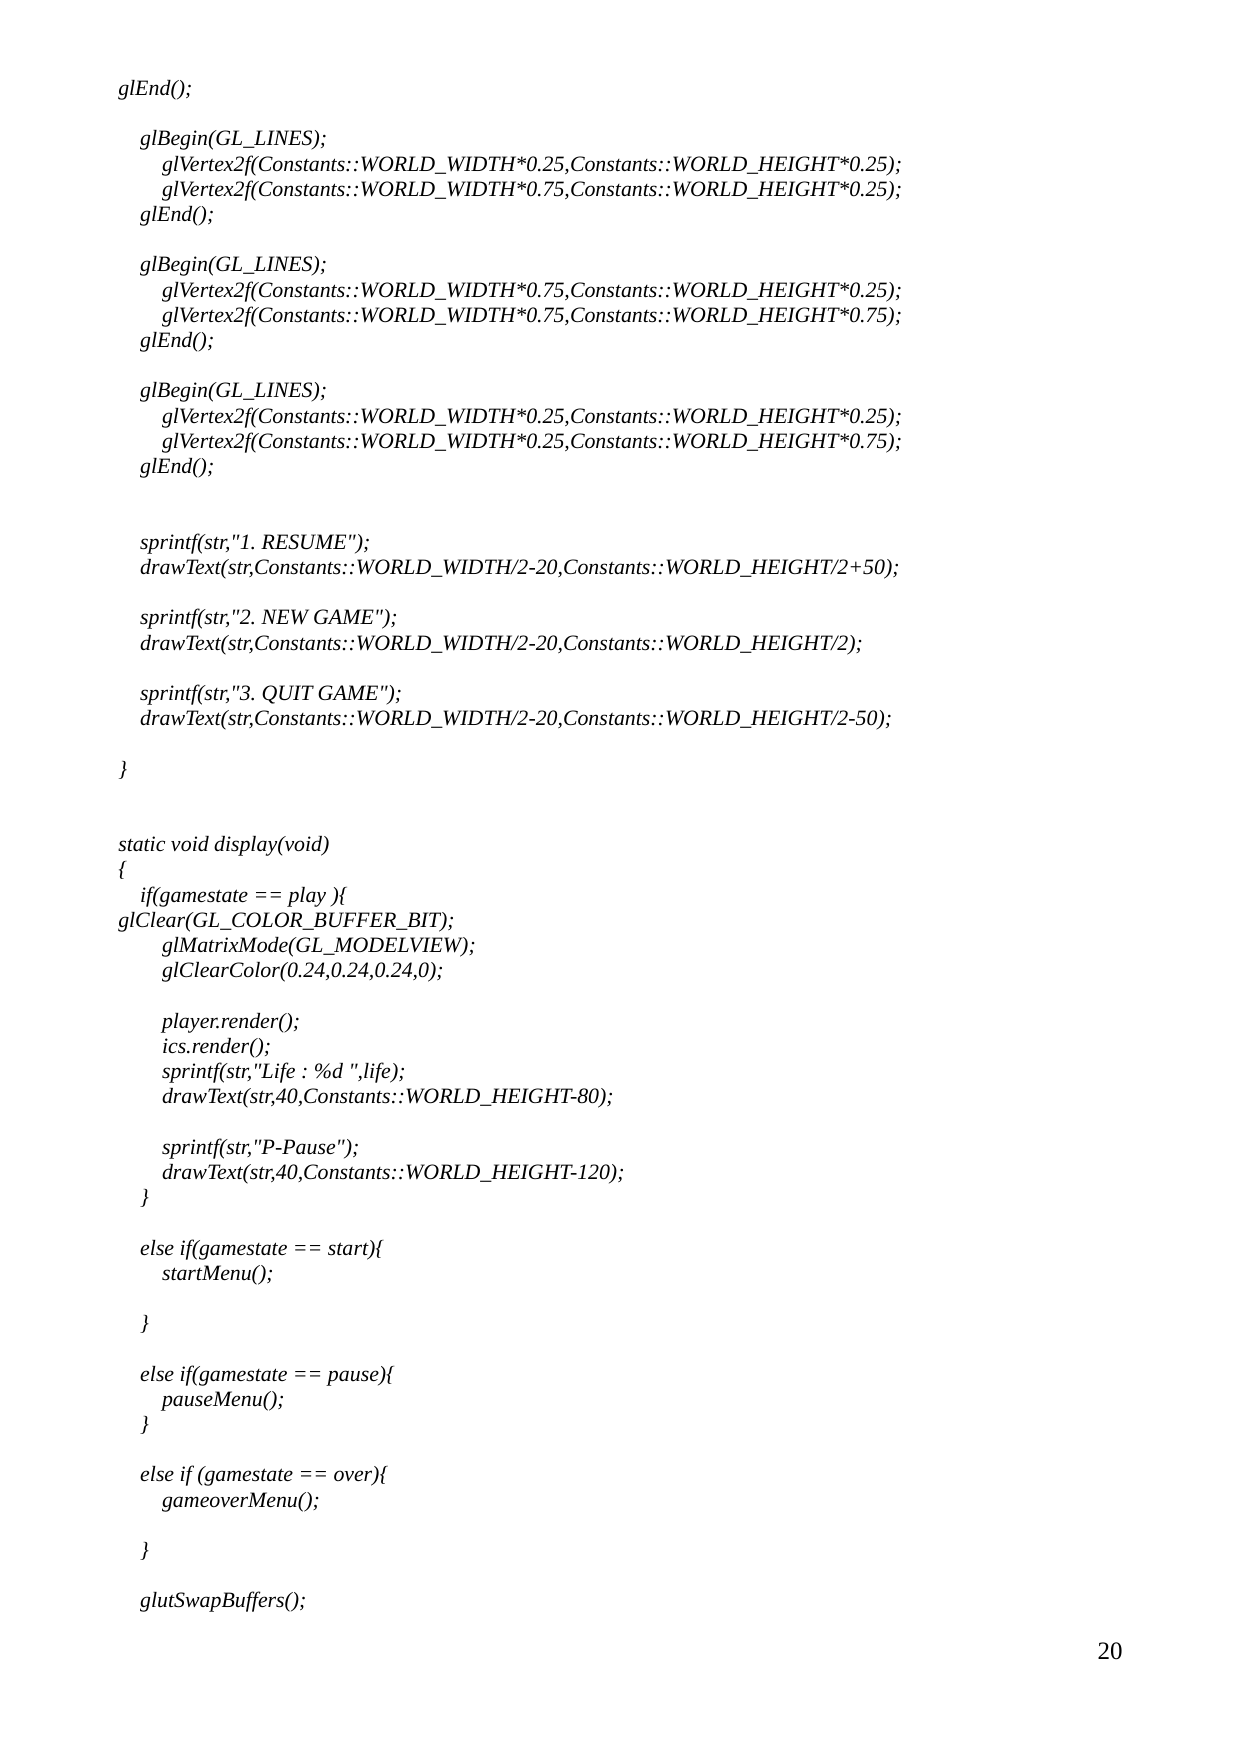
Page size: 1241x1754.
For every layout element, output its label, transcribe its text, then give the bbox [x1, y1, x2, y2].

text glutSwapBuffers(); [118, 1587, 1122, 1613]
text glVertex2f(Constants::WORLD_WIDTH*0.75,Constants::WORLD_HEIGHT*0.75); [118, 302, 1122, 327]
text else if(gamestate == start){ [118, 1234, 1122, 1260]
text drawText(str,Constants::WORLD_WIDTH/2-20,Constants::WORLD_HEIGHT/2); [118, 629, 1122, 655]
text glEnd(); [118, 201, 1122, 226]
text glBegin(GL_LINES); [118, 125, 1122, 151]
text } [118, 1411, 1122, 1436]
text pauseMenu(); [118, 1386, 1122, 1411]
text { [118, 856, 1122, 882]
text glEnd(); [118, 453, 1122, 478]
text } [118, 1310, 1122, 1335]
text sprintf(str,"2. NEW GAME"); [118, 604, 1122, 629]
text static void display(void) [118, 831, 1122, 856]
text sprintf(str,"3. QUIT GAME"); [118, 680, 1122, 705]
text glVertex2f(Constants::WORLD_WIDTH*0.75,Constants::WORLD_HEIGHT*0.25); [118, 176, 1122, 201]
text drawText(str,40,Constants::WORLD_HEIGHT-120); [118, 1159, 1122, 1184]
text sprintf(str,"P-Pause"); [118, 1134, 1122, 1159]
text drawText(str,40,Constants::WORLD_HEIGHT-80); [118, 1083, 1122, 1108]
text gameoverMenu(); [118, 1487, 1122, 1512]
text } [118, 1184, 1122, 1209]
text ics.render(); [118, 1033, 1122, 1058]
text glVertex2f(Constants::WORLD_WIDTH*0.75,Constants::WORLD_HEIGHT*0.25); [118, 277, 1122, 302]
text drawText(str,Constants::WORLD_WIDTH/2-20,Constants::WORLD_HEIGHT/2+50); [118, 554, 1122, 579]
text } [118, 1537, 1122, 1562]
text glClearColor(0.24,0.24,0.24,0); [118, 957, 1122, 982]
text drawText(str,Constants::WORLD_WIDTH/2-20,Constants::WORLD_HEIGHT/2-50); [118, 705, 1122, 730]
text } [118, 756, 1122, 781]
text glVertex2f(Constants::WORLD_WIDTH*0.25,Constants::WORLD_HEIGHT*0.25); [118, 403, 1122, 428]
text startMenu(); [118, 1260, 1122, 1285]
text else if (gamestate == over){ [118, 1461, 1122, 1487]
text glBegin(GL_LINES); [118, 377, 1122, 403]
text glEnd(); [118, 327, 1122, 352]
text player.render(); [118, 1008, 1122, 1033]
text glClear(GL_COLOR_BUFFER_BIT); [118, 907, 1122, 932]
text sprintf(str,"1. RESUME"); [118, 529, 1122, 554]
text sprintf(str,"Life : %d ",life); [118, 1058, 1122, 1083]
text glVertex2f(Constants::WORLD_WIDTH*0.25,Constants::WORLD_HEIGHT*0.75); [118, 428, 1122, 453]
text glVertex2f(Constants::WORLD_WIDTH*0.25,Constants::WORLD_HEIGHT*0.25); [118, 151, 1122, 176]
text glEnd(); [118, 75, 1122, 100]
text glBegin(GL_LINES); [118, 251, 1122, 277]
text glMatrixMode(GL_MODELVIEW); [118, 932, 1122, 957]
text else if(gamestate == pause){ [118, 1361, 1122, 1386]
text if(gamestate == play ){ [118, 882, 1122, 907]
